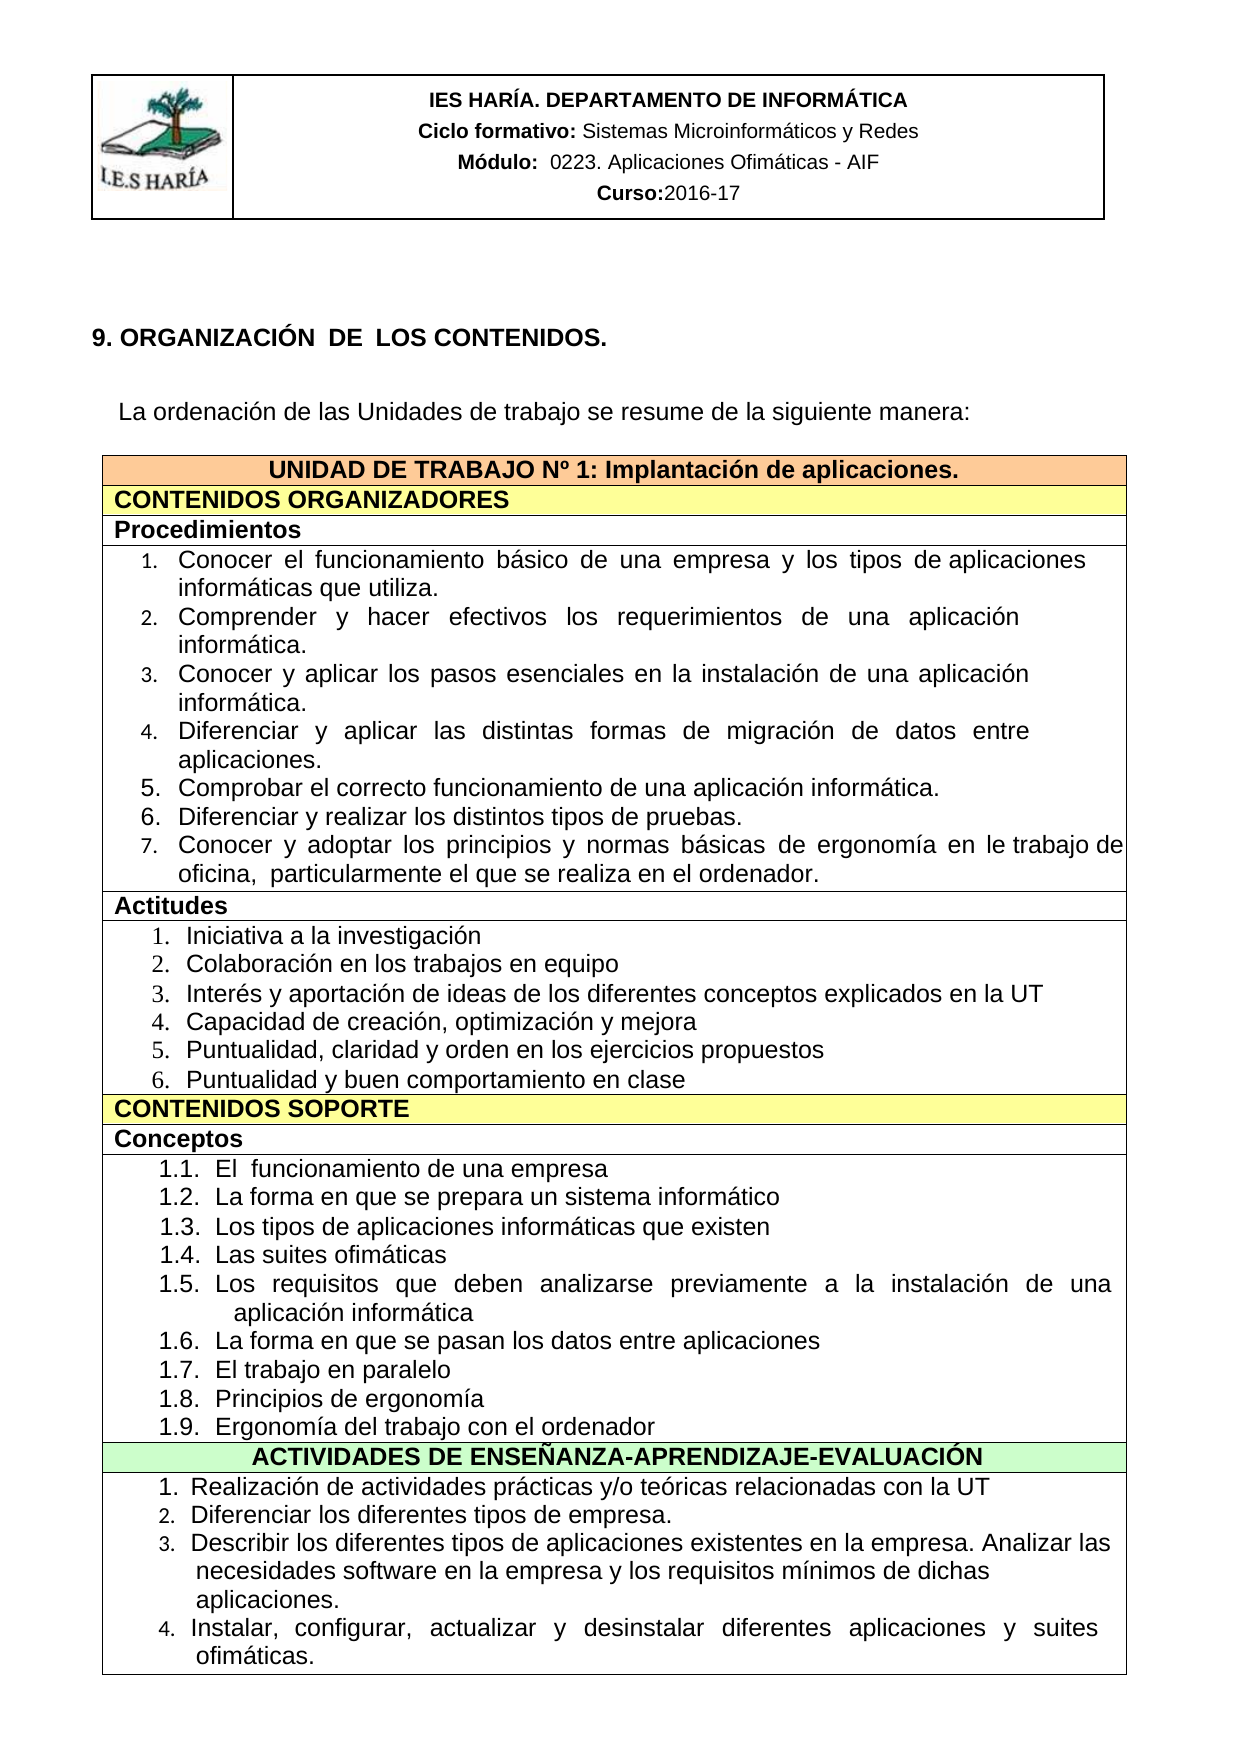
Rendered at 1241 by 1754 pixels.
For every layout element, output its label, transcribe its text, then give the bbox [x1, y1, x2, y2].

table_cell Conceptos [103, 1125, 1126, 1153]
picture [97, 81, 228, 191]
table_cell Realización de actividades prácticas y/o teóricas relacionadas con la UT Diferenciar los diferentes tipos de empresa. Describir los diferentes tipos de aplicaciones existentes en la empresa. Analizar las necesidades software en la empresa y los requisitos mínimos de dichas aplicaciones. Instalar, configurar, actualizar y desinstalar diferentes aplicaciones y suites ofimáticas. [103, 1473, 1126, 1674]
table_cell Procedimientos [103, 516, 1126, 544]
table_cell 1.1. El funcionamiento de una empresa 1.2. La forma en que se prepara un sistema informático 1.3. Los tipos de aplicaciones informáticas que existen 1.4. Las suites ofimáticas 1.5. Los requisitos que deben analizarse previamente a la instalación de una aplicación informática 1.6. La forma en que se pasan los datos entre aplicaciones 1.7. El trabajo en paralelo 1.8. Principios de ergonomía 1.9. Ergonomía del trabajo con el ordenador [103, 1155, 1126, 1442]
table_cell 1. Iniciativa a la investigación 2. Colaboración en los trabajos en equipo 3. Interés y aportación de ideas de los diferentes conceptos explicados en la UT 4. Capacidad de creación, optimización y mejora 5. Puntualidad, claridad y orden en los ejercicios propuestos 6. Puntualidad y buen comportamiento en clase [103, 921, 1126, 1094]
table_cell Actitudes [103, 892, 1126, 920]
text La ordenación de las Unidades de trabajo se resume de la siguiente manera: [118, 397, 1148, 426]
table_cell Conocer el funcionamiento básico de una empresa y los tipos de aplicaciones informáticas que utiliza. Comprender y hacer efectivos los requerimientos de una aplicación informática. Conocer y aplicar los pasos esenciales en la instalación de una aplicación informática. Diferenciar y aplicar las distintas formas de migración de datos entre aplicaciones. Comprobar el correcto funcionamiento de una aplicación informática. Diferenciar y realizar los distintos tipos de pruebas. Conocer y adoptar los principios y normas básicas de ergonomía en le trabajo de oficina, particularmente el que se realiza en el ordenador. [103, 546, 1126, 891]
table_header UNIDAD DE TRABAJO Nº 1: Implantación de aplicaciones. [103, 456, 1126, 485]
subtitle 9. ORGANIZACIÓN DE LOS CONTENIDOS. [92, 323, 1148, 352]
table_cell ACTIVIDADES DE ENSEÑANZA-APRENDIZAJE-EVALUACIÓN [103, 1443, 1126, 1472]
table_cell CONTENIDOS SOPORTE [103, 1095, 1126, 1123]
table_cell CONTENIDOS ORGANIZADORES [103, 486, 1126, 514]
